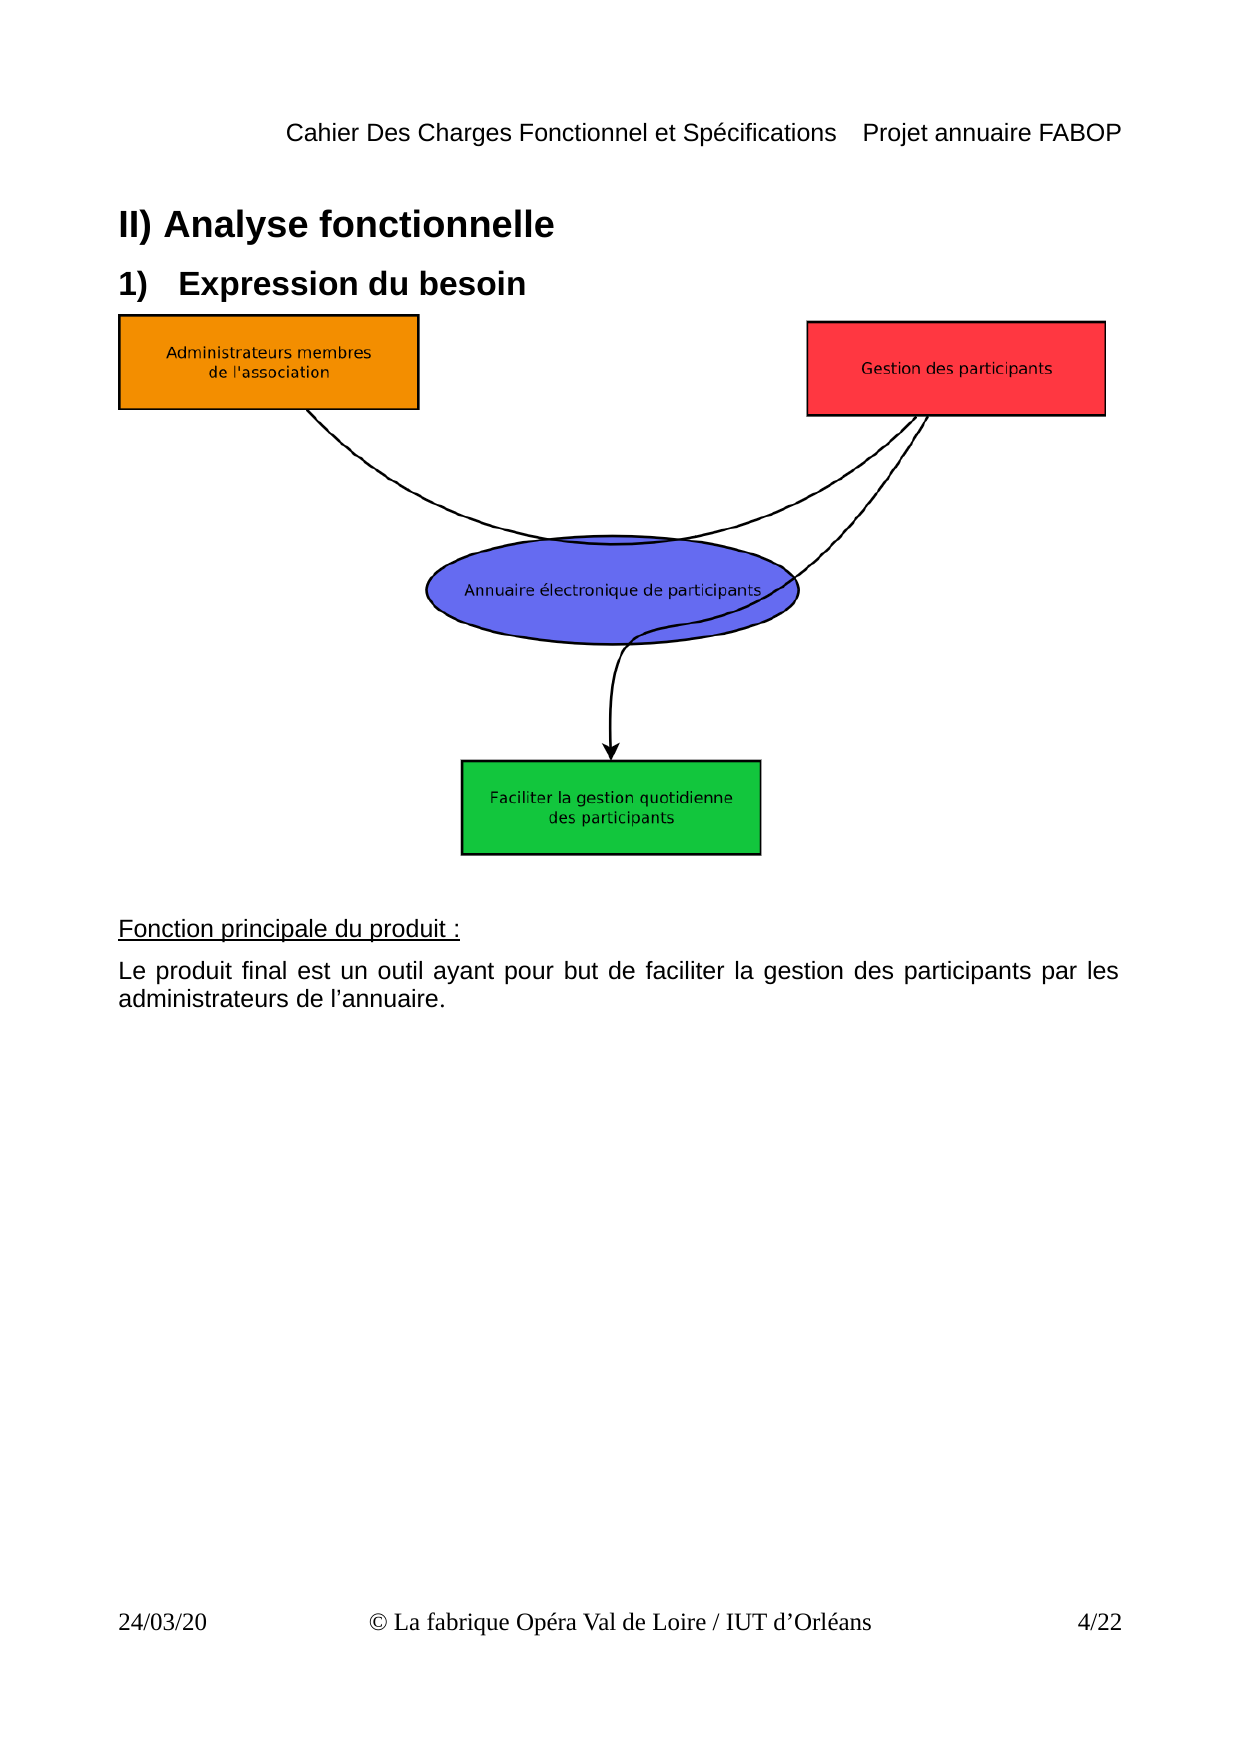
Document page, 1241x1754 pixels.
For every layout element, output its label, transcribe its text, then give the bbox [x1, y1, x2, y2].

picture [118, 314, 1123, 874]
text Fonction principale du produit : [118, 914, 1122, 943]
subtitle Analyse fonctionnelle [118, 201, 1122, 245]
subtitle Expression du besoin [118, 263, 1122, 302]
text Le produit final est un outil ayant pour but de faciliter la gestion des participants par les administrateurs de l’annuaire. [118, 956, 1122, 1013]
